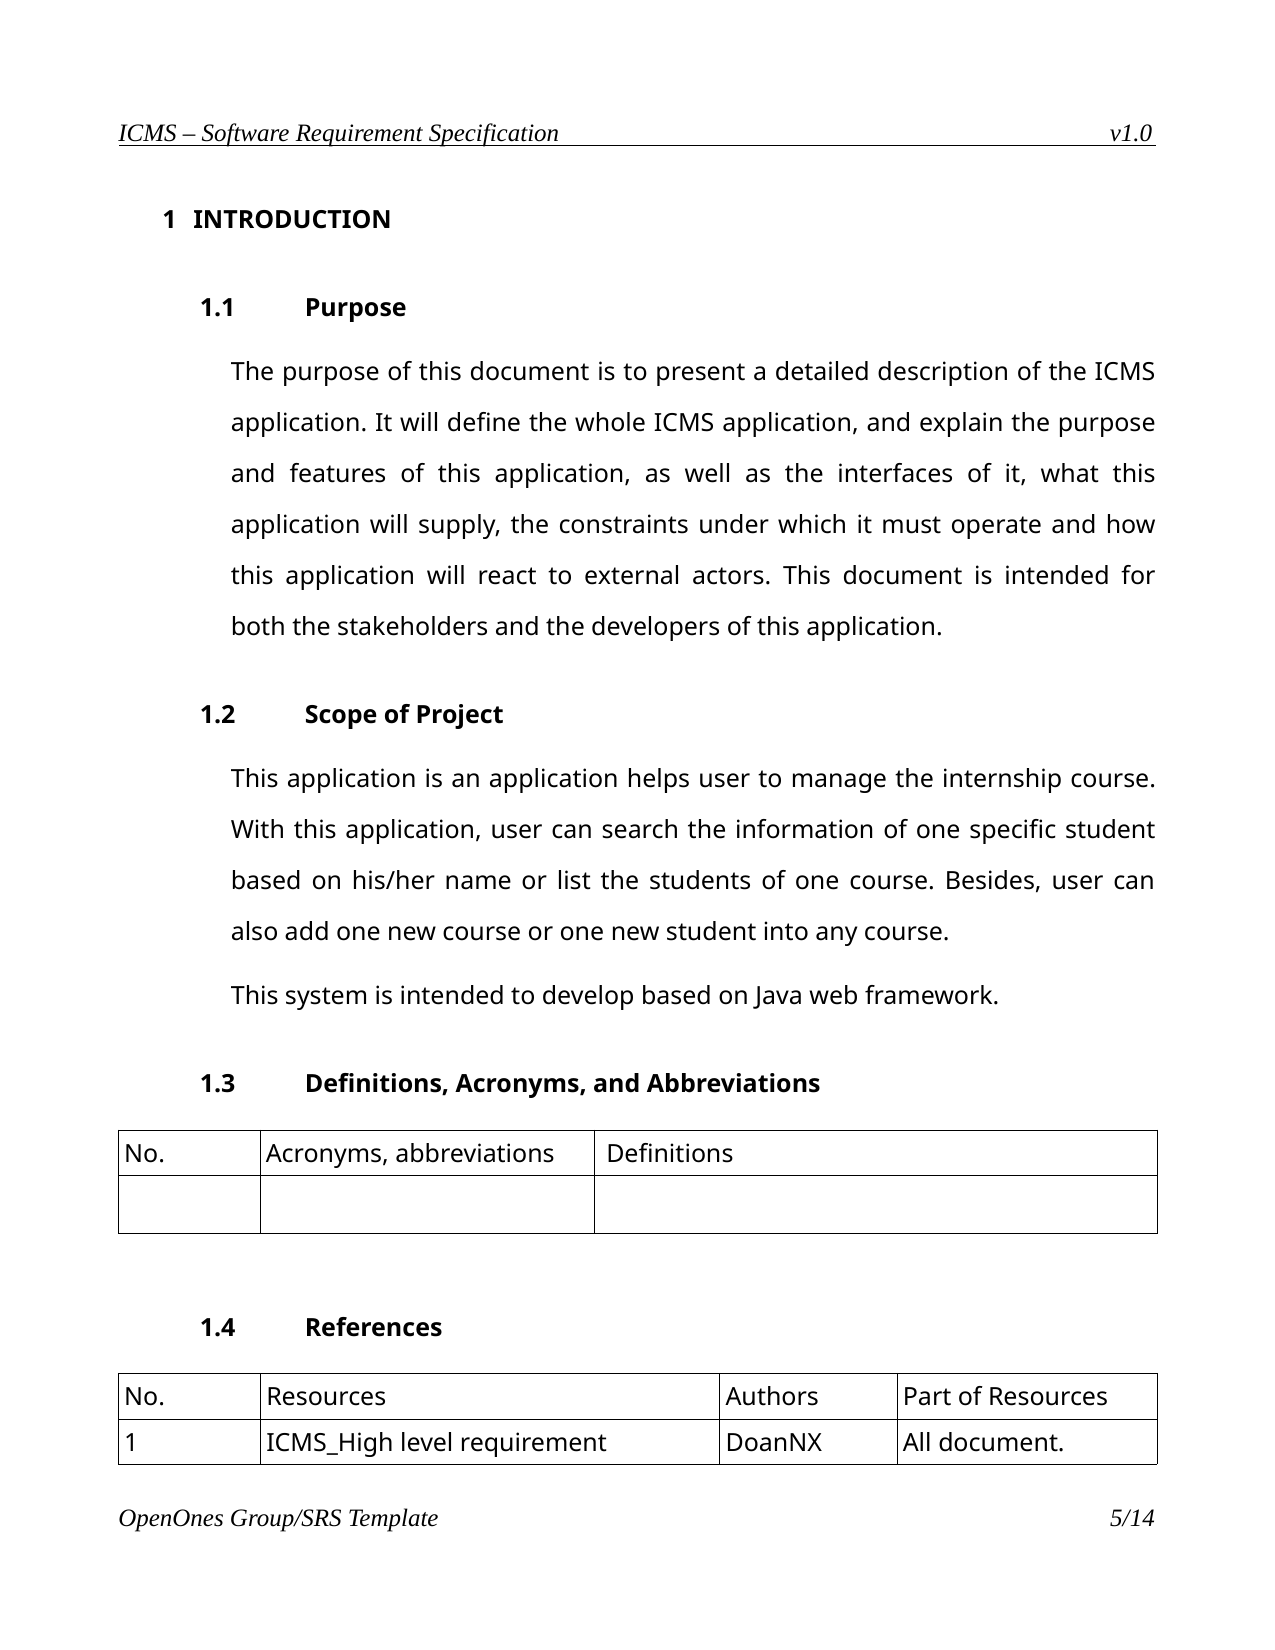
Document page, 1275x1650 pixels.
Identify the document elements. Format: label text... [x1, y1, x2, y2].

table_cell 1 [119, 1420, 260, 1464]
table_header Resources [261, 1374, 719, 1418]
table_header Acronyms, abbreviations [261, 1131, 594, 1175]
table_header No. [119, 1374, 260, 1418]
table_cell ICMS_High level requirement [261, 1420, 719, 1464]
table_header Authors [720, 1374, 897, 1418]
subtitle Definitions, Acronyms, and Abbreviations [193, 1066, 1157, 1100]
subtitle References [193, 1309, 1157, 1343]
list The purpose of this document is to present a detailed description of the ICMS application. It will define the whole ICMS application, and explain the purpose and features of this application, as well as the interfaces of it, what this application will supply, the constraints under which it must operate and how this application will react to external actors. This document is intended for both the stakeholders and the developers of this application. [193, 353, 1157, 643]
table_cell [119, 1176, 260, 1233]
table_header Part of Resources [898, 1374, 1157, 1418]
table_cell [261, 1176, 594, 1233]
list This application is an application helps user to manage the internship course. With this application, user can search the information of one specific student based on his/her name or list the students of one course. Besides, user can also add one new course or one new student into any course. [193, 761, 1157, 948]
list This system is intended to develop based on Java web framework. [193, 977, 1157, 1011]
table_cell [595, 1176, 1157, 1233]
table_header No. [119, 1131, 260, 1175]
subtitle INTRODUCTION [156, 201, 1157, 235]
table_header Definitions [595, 1131, 1157, 1175]
subtitle Purpose [193, 290, 1157, 324]
table_cell DoanNX [720, 1420, 897, 1464]
table_cell All document. [898, 1420, 1157, 1464]
subtitle Scope of Project [193, 697, 1157, 731]
